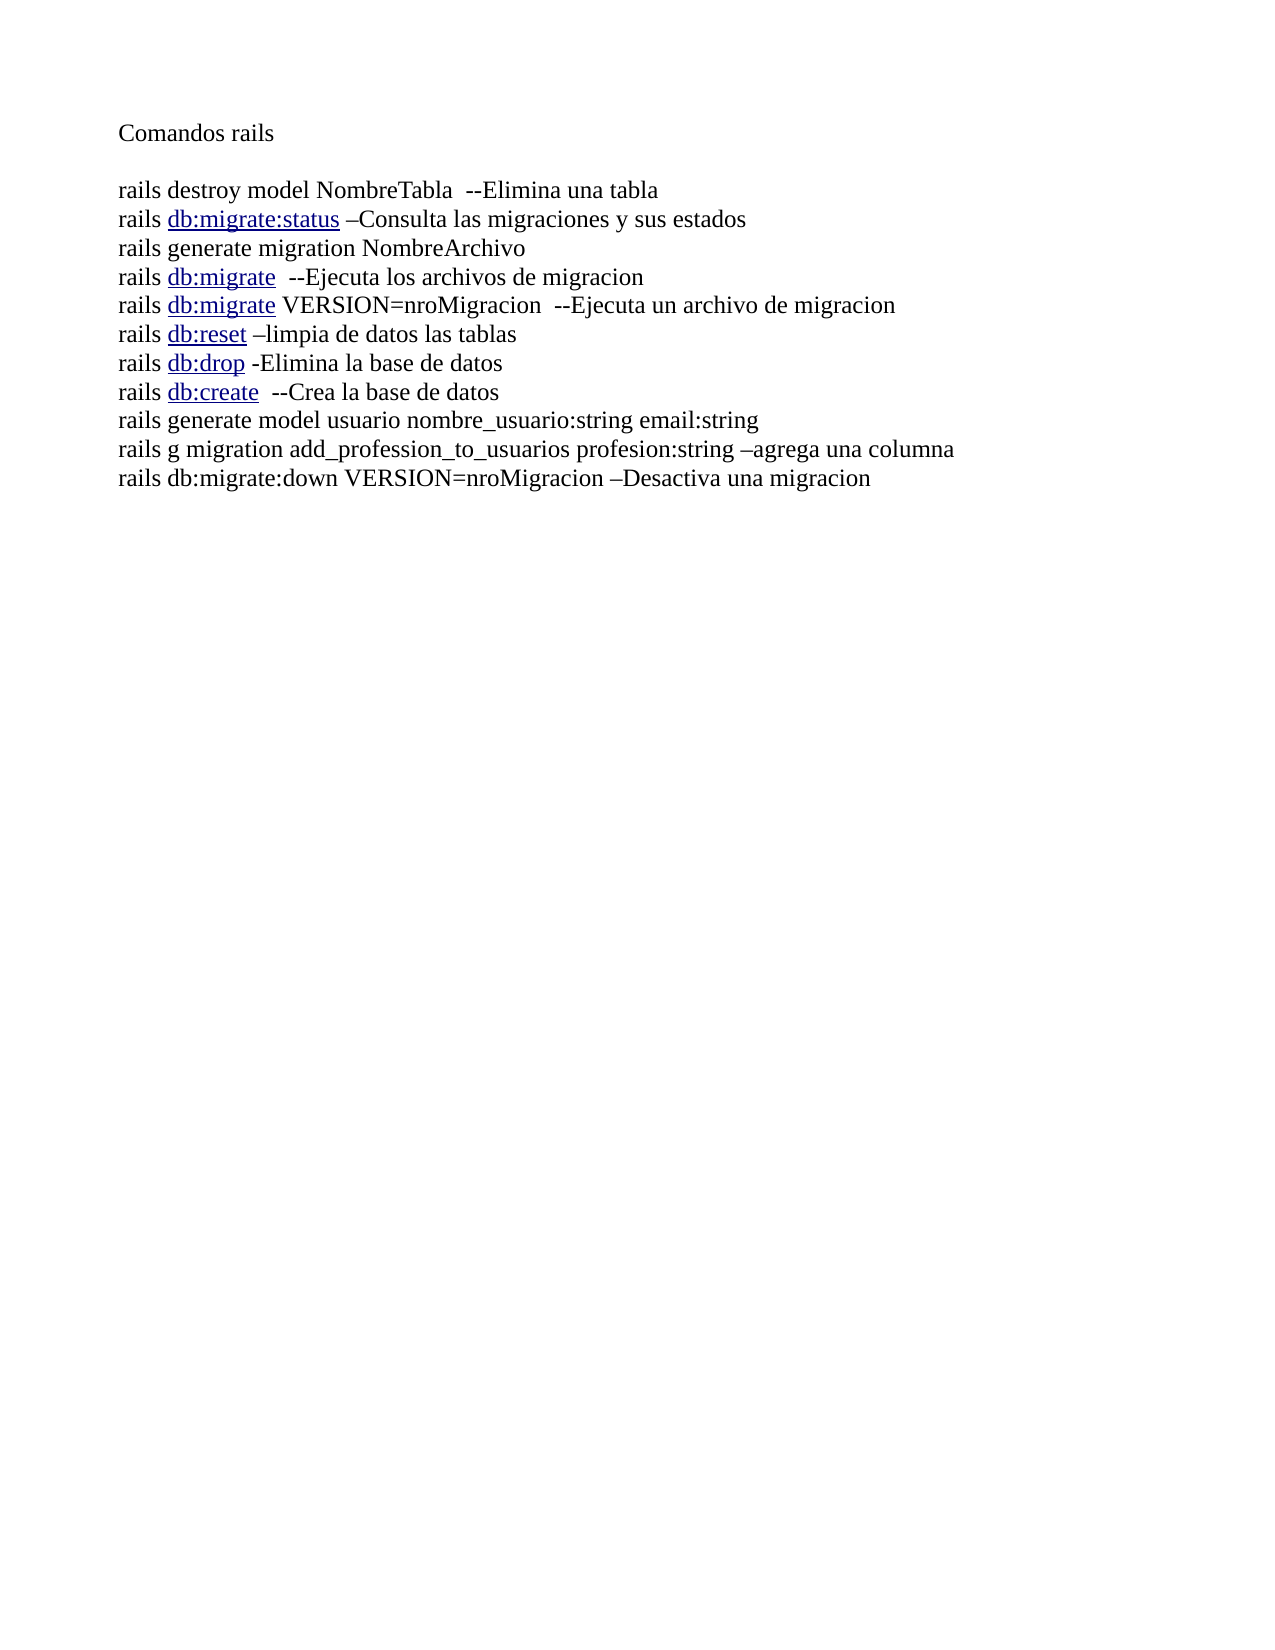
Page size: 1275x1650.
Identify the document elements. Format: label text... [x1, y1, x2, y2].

text rails db:migrate --Ejecuta los archivos de migracion [118, 262, 1157, 291]
text rails db:migrate:status –Consulta las migraciones y sus estados [118, 204, 1157, 233]
text rails db:migrate:down VERSION=nroMigracion –Desactiva una migracion [118, 463, 1157, 492]
text Comandos rails [118, 118, 1157, 147]
text rails g migration add_profession_to_usuarios profesion:string –agrega una columna [118, 434, 1157, 463]
text rails db:migrate VERSION=nroMigracion --Ejecuta un archivo de migracion [118, 291, 1157, 319]
text rails db:reset –limpia de datos las tablas [118, 319, 1157, 348]
text rails generate model usuario nombre_usuario:string email:string [118, 406, 1157, 434]
text rails db:drop -Elimina la base de datos [118, 348, 1157, 377]
text rails db:create --Crea la base de datos [118, 377, 1157, 406]
text rails destroy model NombreTabla --Elimina una tabla [118, 176, 1157, 204]
text rails generate migration NombreArchivo [118, 233, 1157, 262]
